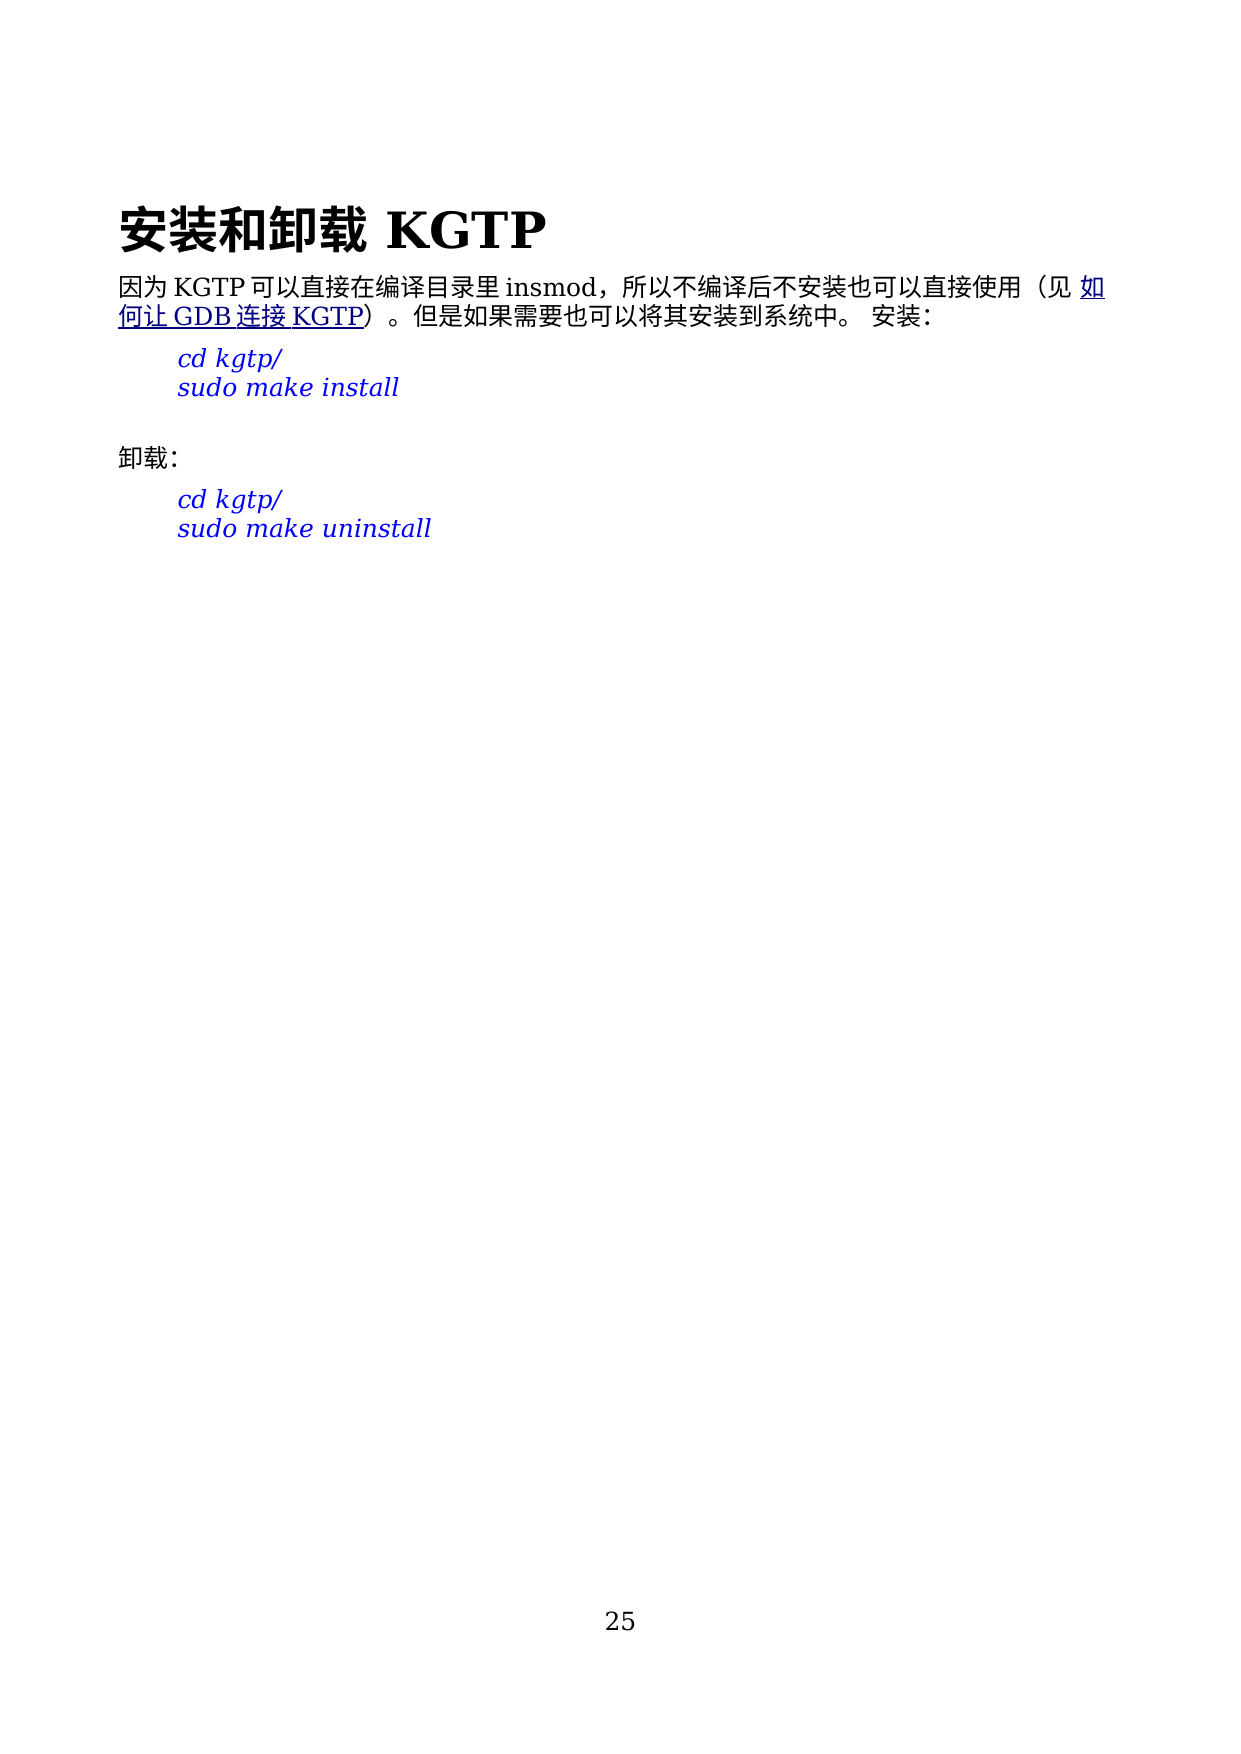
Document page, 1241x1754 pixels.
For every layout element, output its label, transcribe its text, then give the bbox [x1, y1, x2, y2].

text sudo make uninstall [177, 515, 1063, 544]
text sudo make install [177, 373, 1063, 402]
text cd kgtp/ [177, 486, 1063, 515]
text 因为KGTP可以直接在编译目录里insmod，所以不编译后不安装也可以直接使用（见 如何让GDB连接KGTP）。但是如果需要也可以将其安装到系统中。 安装： [118, 273, 1122, 331]
subtitle 安装和卸载 KGTP [118, 202, 1122, 261]
text 卸载： [118, 444, 1122, 473]
text cd kgtp/ [177, 344, 1063, 373]
